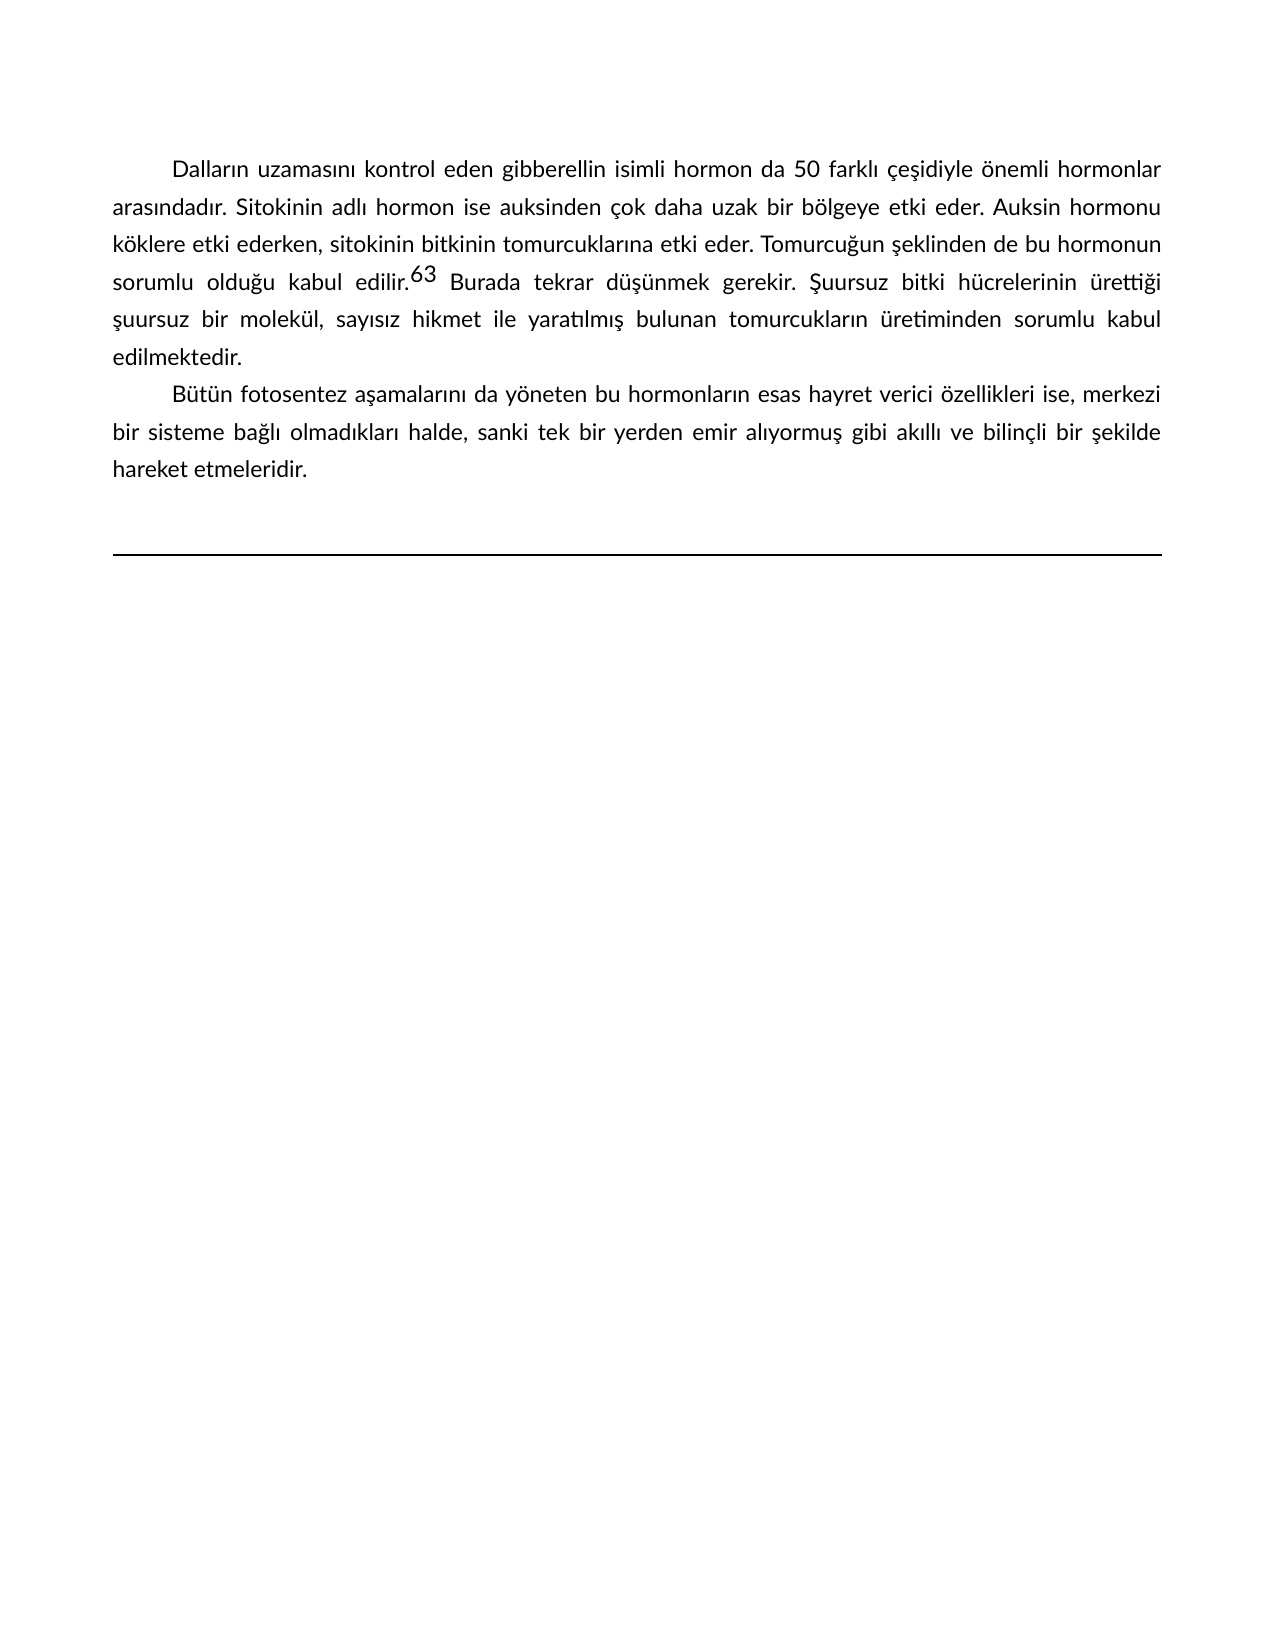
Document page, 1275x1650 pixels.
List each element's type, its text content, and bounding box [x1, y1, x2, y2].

text Dalların uzamasını kontrol eden gibberellin isimli hormon da 50 farklı çeşidiyle önemli hormonlar arasındadır. Sitokinin adlı hormon ise auksinden çok daha uzak bir bölgeye etki eder. Auksin hormonu köklere etki ederken, sitokinin bitkinin tomurcuklarına etki eder. Tomurcuğun şeklinden de bu hormonun sorumlu olduğu kabul edilir.63 Burada tekrar düşünmek gerekir. Şuursuz bitki hücrelerinin ürettiği şuursuz bir molekül, sayısız hikmet ile yaratılmış bulunan tomurcukların üretiminden sorumlu kabul edilmektedir. [112, 148, 1162, 373]
text Bütün fotosentez aşamalarını da yöneten bu hormonların esas hayret verici özellikleri ise, merkezi bir sisteme bağlı olmadıkları halde, sanki tek bir yerden emir alıyormuş gibi akıllı ve bilinçli bir şekilde hareket etmeleridir. [112, 373, 1162, 485]
